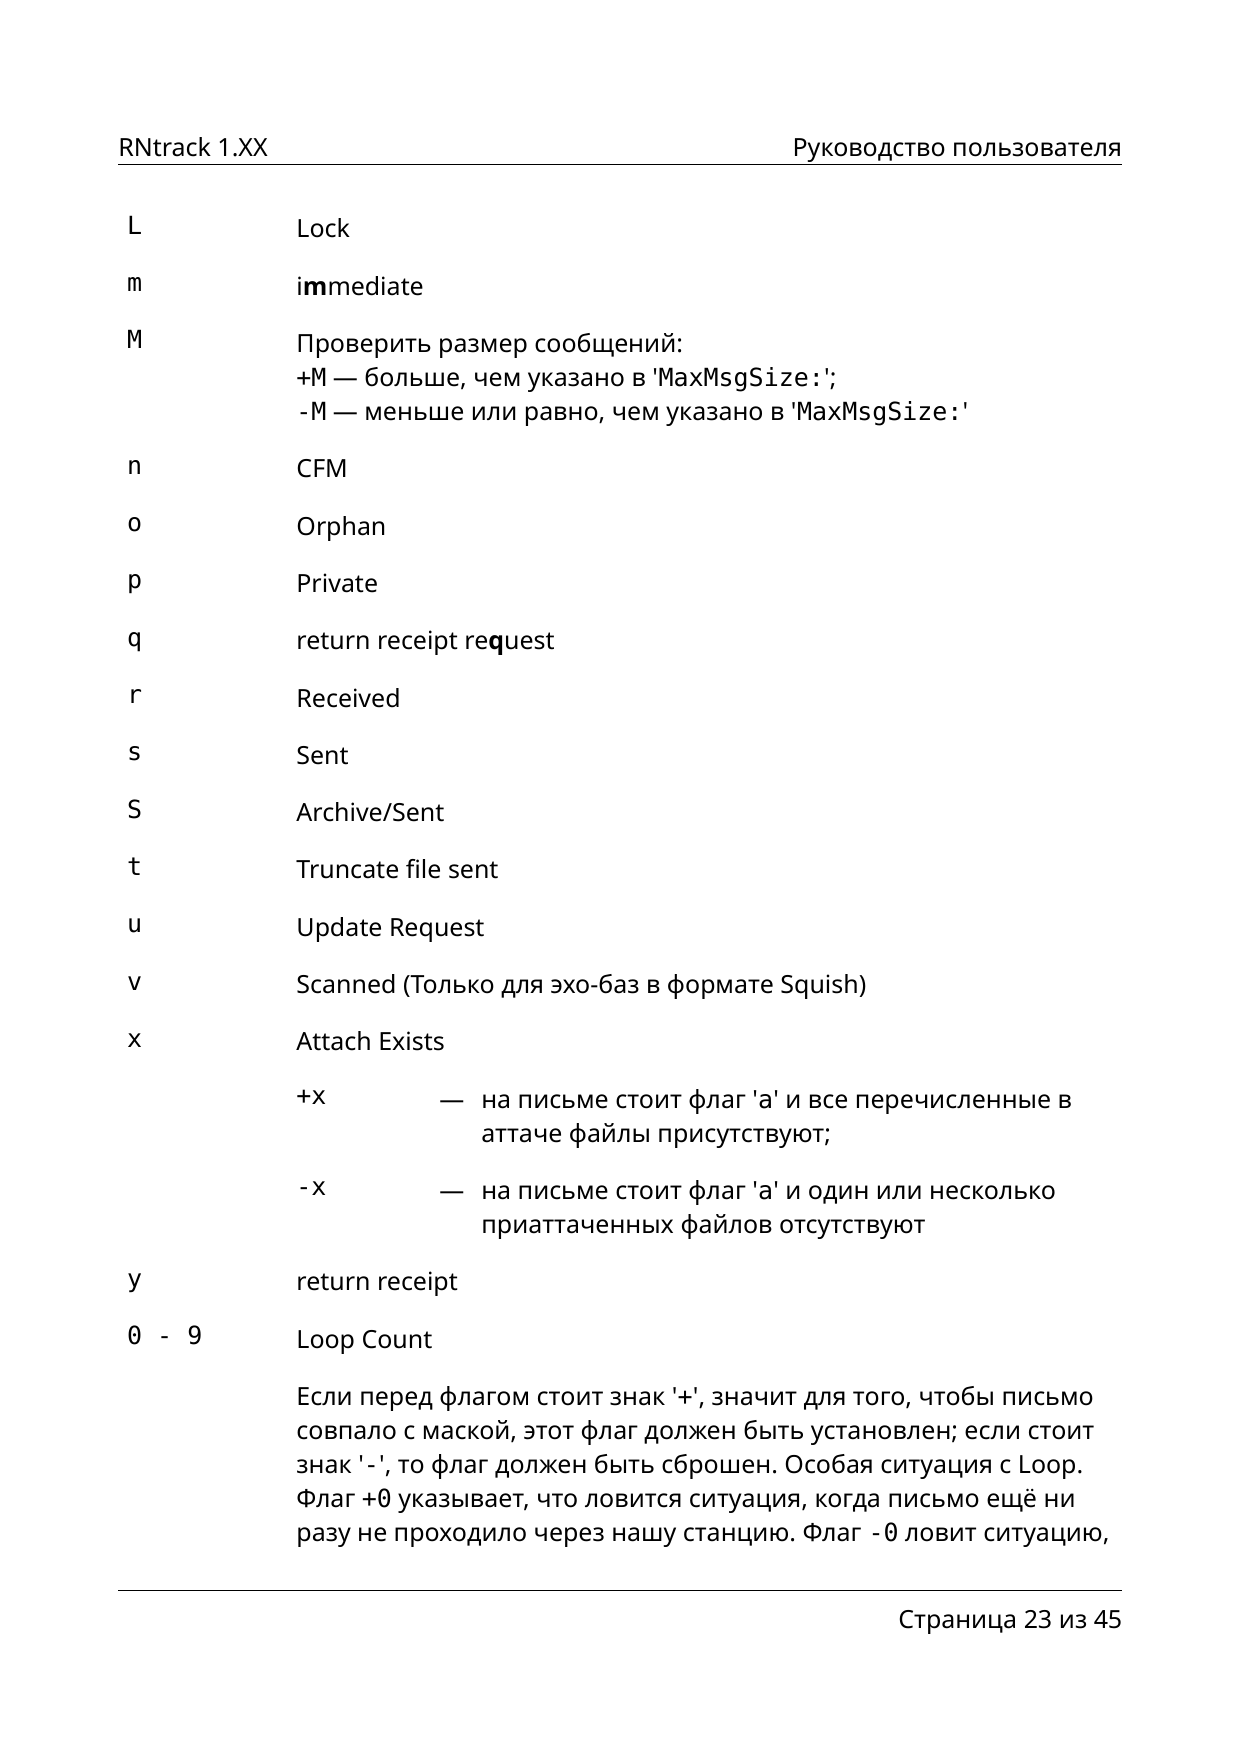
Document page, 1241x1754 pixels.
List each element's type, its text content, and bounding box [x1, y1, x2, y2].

table_cell Loop Count [290, 1304, 1122, 1361]
table_cell на письме стоит флаг 'a' и все перечисленные в аттаче файлы присутствуют; [475, 1064, 1122, 1155]
table_cell Archive/Sent [290, 777, 1122, 834]
table_cell — [428, 1064, 475, 1155]
table_cell t [121, 835, 290, 892]
table_cell S [121, 777, 290, 834]
table_cell на письме стоит флаг 'a' и один или несколько приаттаченных файлов отсутствуют [475, 1155, 1122, 1246]
table_cell m [121, 251, 290, 308]
table_cell L [121, 194, 290, 251]
table_cell — [428, 1155, 475, 1246]
table_cell v [121, 949, 290, 1006]
table_cell -x [290, 1155, 428, 1246]
table_cell n [121, 434, 290, 491]
table_cell CFM [290, 434, 1122, 491]
table_cell x [121, 1006, 290, 1064]
table_cell Проверить размер сообщений: +M — больше, чем указано в 'MaxMsgSize:'; -M — меньше или равно, чем указано в 'MaxMsgSize:' [290, 308, 1122, 433]
table_cell return receipt request [290, 605, 1122, 663]
table_cell 0 - 9 [121, 1304, 290, 1361]
table_cell p [121, 548, 290, 605]
table_cell o [121, 491, 290, 548]
table_cell Scanned (Только для эхо-баз в формате Squish) [290, 949, 1122, 1006]
table_cell [121, 1361, 290, 1554]
table_cell [121, 1155, 290, 1246]
table_cell Private [290, 548, 1122, 605]
table_cell Lock [290, 194, 1122, 251]
table_cell Если перед флагом стоит знак '+', значит для того, чтобы письмо совпало с маской, этот флаг должен быть установлен; если стоит знак '-', то флаг должен быть сброшен. Особая ситуация с Loop. Флаг +0 указывает, что ловится ситуация, когда письмо ещё ни разу не проходило через нашу станцию. Флаг -0 ловит ситуацию, [290, 1361, 1122, 1554]
table_cell Truncate file sent [290, 835, 1122, 892]
table_cell u [121, 892, 290, 949]
table_cell y [121, 1246, 290, 1304]
table_cell r [121, 663, 290, 720]
table_cell q [121, 605, 290, 663]
table_cell M [121, 308, 290, 433]
table_cell Sent [290, 720, 1122, 777]
table_cell immediate [290, 251, 1122, 308]
table_cell Orphan [290, 491, 1122, 548]
table_cell Received [290, 663, 1122, 720]
table_cell [121, 1064, 290, 1155]
table_cell return receipt [290, 1246, 1122, 1304]
table_cell Update Request [290, 892, 1122, 949]
table_cell Attach Exists [290, 1006, 1122, 1064]
table_cell s [121, 720, 290, 777]
table_cell +x [290, 1064, 428, 1155]
